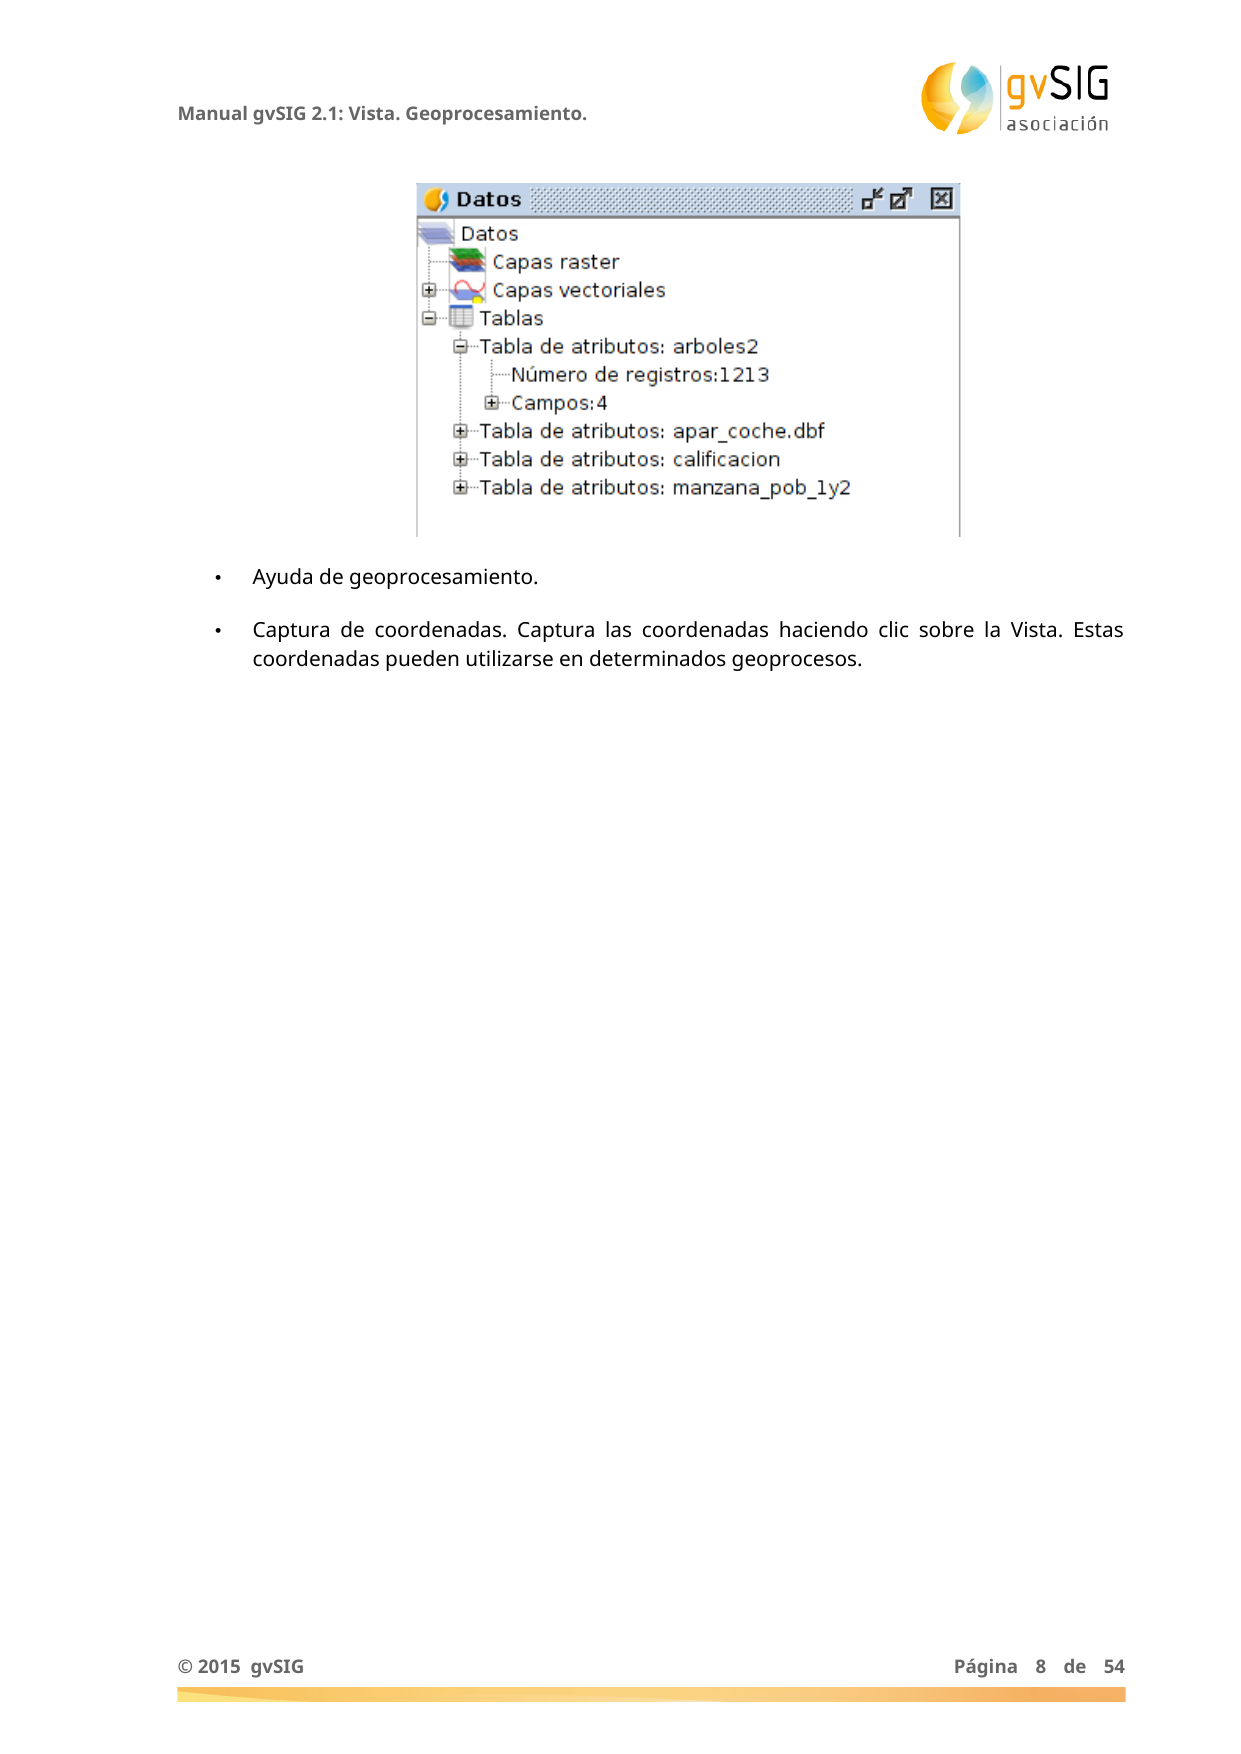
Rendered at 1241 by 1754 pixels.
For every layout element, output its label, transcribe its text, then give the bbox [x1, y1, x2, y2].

picture [902, 47, 1122, 148]
list Captura de coordenadas. Captura las coordenadas haciendo clic sobre la Vista. Estas coordenadas pueden utilizarse en determinados geoprocesos. [215, 615, 1125, 672]
picture [416, 183, 961, 537]
list Ayuda de geoprocesamiento. [215, 562, 1125, 590]
picture [177, 1687, 1126, 1702]
